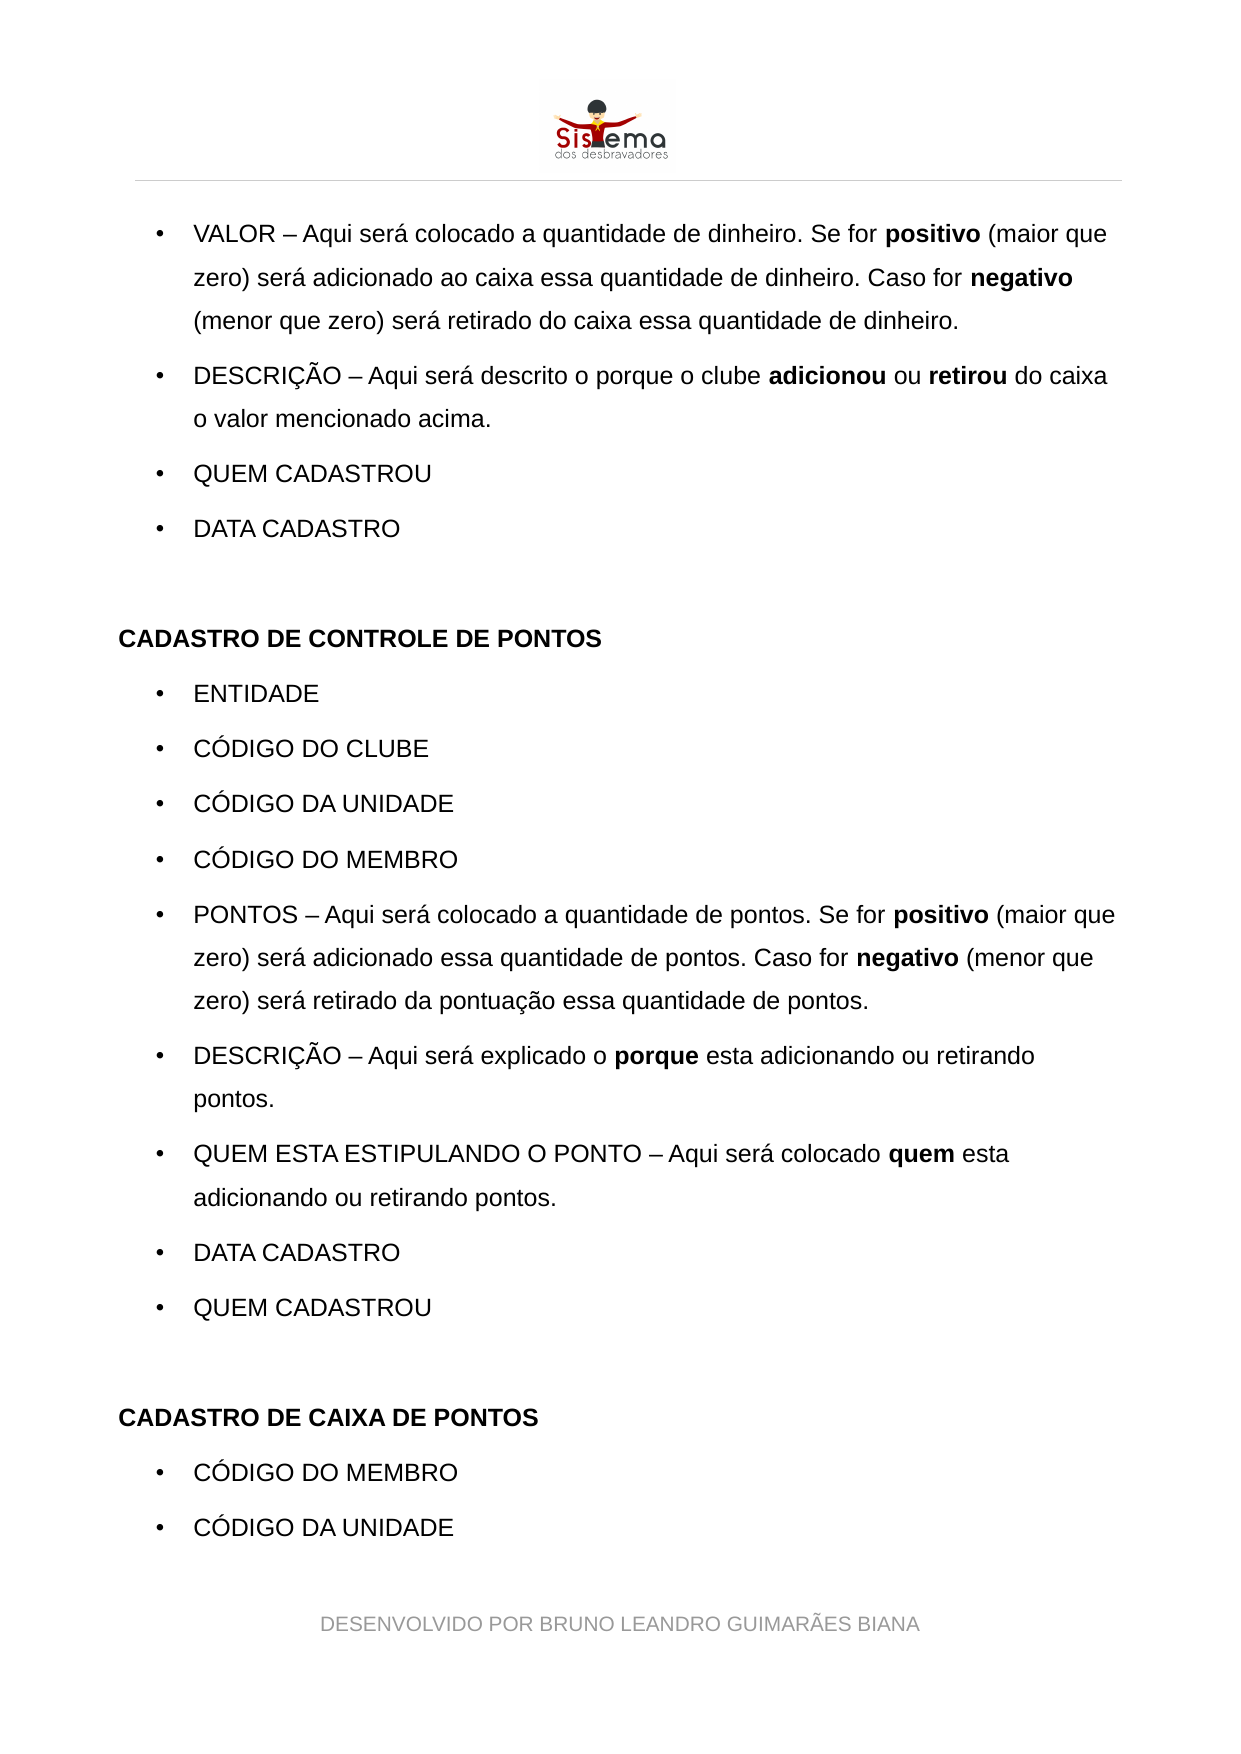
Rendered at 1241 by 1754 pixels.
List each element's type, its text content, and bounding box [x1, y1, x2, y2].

text CADASTRO DE CONTROLE DE PONTOS [118, 624, 1122, 653]
list ENTIDADE [156, 679, 1122, 708]
list DESCRIÇÃO – Aqui será explicado o porque esta adicionando ou retirando pontos. [156, 1041, 1122, 1113]
list QUEM CADASTROU [156, 459, 1122, 488]
list CÓDIGO DA UNIDADE [156, 789, 1122, 818]
list DATA CADASTRO [156, 514, 1122, 543]
list CÓDIGO DO CLUBE [156, 734, 1122, 763]
list CÓDIGO DO MEMBRO [156, 844, 1122, 873]
picture [538, 79, 677, 173]
list QUEM ESTA ESTIPULANDO O PONTO – Aqui será colocado quem esta adicionando ou retirando pontos. [156, 1139, 1122, 1211]
list CÓDIGO DA UNIDADE [156, 1513, 1122, 1542]
list DESCRIÇÃO – Aqui será descrito o porque o clube adicionou ou retirou do caixa o valor mencionado acima. [156, 361, 1122, 433]
list CÓDIGO DO MEMBRO [156, 1458, 1122, 1487]
list VALOR – Aqui será colocado a quantidade de dinheiro. Se for positivo (maior que zero) será adicionado ao caixa essa quantidade de dinheiro. Caso for negativo (menor que zero) será retirado do caixa essa quantidade de dinheiro. [156, 219, 1122, 334]
list PONTOS – Aqui será colocado a quantidade de pontos. Se for positivo (maior que zero) será adicionado essa quantidade de pontos. Caso for negativo (menor que zero) será retirado da pontuação essa quantidade de pontos. [156, 900, 1122, 1015]
list DATA CADASTRO [156, 1237, 1122, 1266]
text CADASTRO DE CAIXA DE PONTOS [118, 1403, 1122, 1431]
list QUEM CADASTROU [156, 1293, 1122, 1321]
